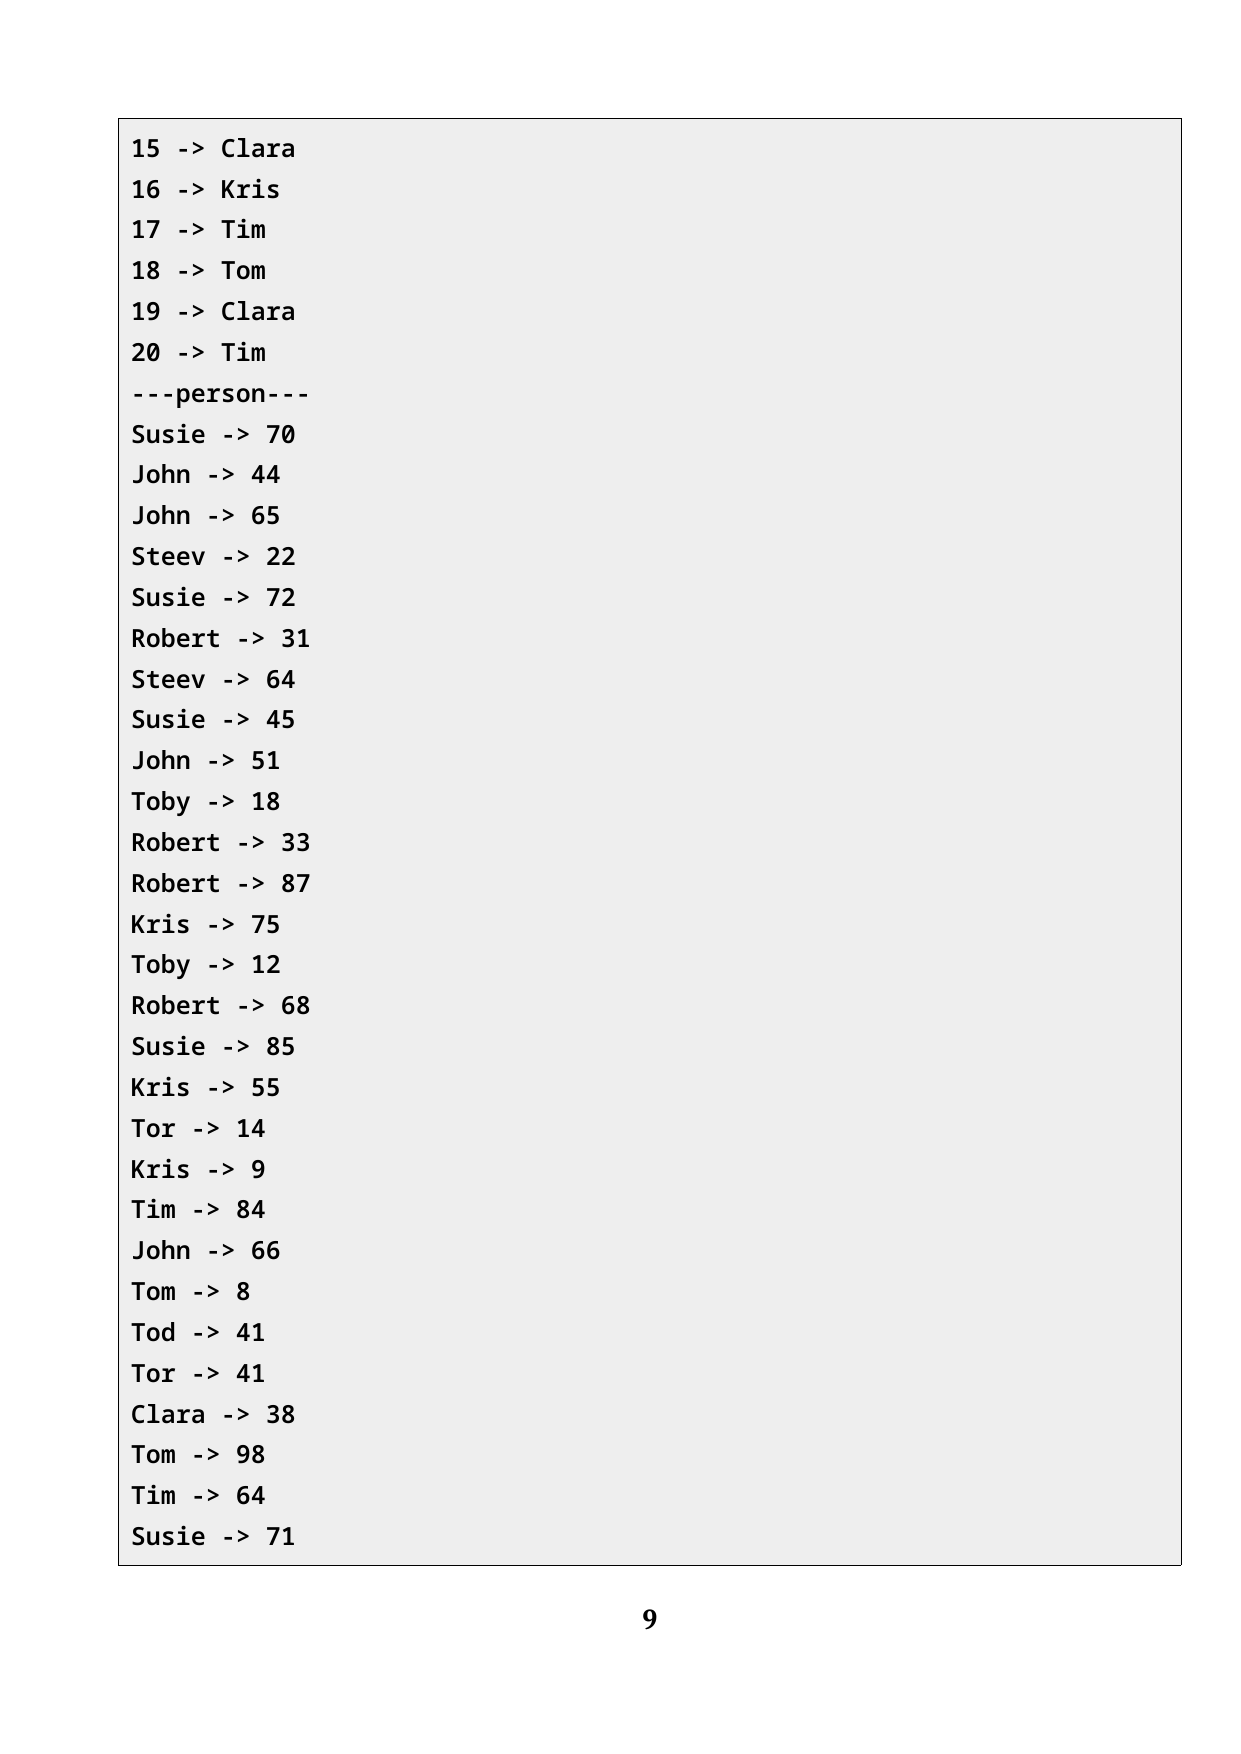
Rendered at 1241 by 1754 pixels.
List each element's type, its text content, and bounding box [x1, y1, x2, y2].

text 20 -> Tim [119, 322, 1181, 363]
text Tor -> 14 [119, 1098, 1181, 1139]
text John -> 51 [119, 731, 1181, 771]
text Susie -> 72 [119, 567, 1181, 608]
text Tim -> 64 [119, 1466, 1181, 1506]
text Robert -> 68 [119, 976, 1181, 1016]
text John -> 65 [119, 486, 1181, 526]
text Kris -> 55 [119, 1057, 1181, 1098]
text 18 -> Tom [119, 241, 1181, 281]
text Susie -> 45 [119, 690, 1181, 731]
text 15 -> Clara [119, 119, 1181, 159]
text Tom -> 98 [119, 1425, 1181, 1466]
text 17 -> Tim [119, 200, 1181, 241]
text 16 -> Kris [119, 159, 1181, 200]
text Steev -> 22 [119, 526, 1181, 567]
text Robert -> 33 [119, 812, 1181, 853]
text Robert -> 87 [119, 853, 1181, 894]
text Susie -> 71 [119, 1506, 1181, 1565]
text 19 -> Clara [119, 281, 1181, 322]
text Tim -> 84 [119, 1180, 1181, 1221]
text Clara -> 38 [119, 1384, 1181, 1425]
text Steev -> 64 [119, 649, 1181, 690]
text John -> 66 [119, 1221, 1181, 1261]
text Toby -> 18 [119, 771, 1181, 812]
text John -> 44 [119, 445, 1181, 486]
text Robert -> 31 [119, 608, 1181, 649]
text Kris -> 9 [119, 1139, 1181, 1180]
text Tom -> 8 [119, 1261, 1181, 1302]
text Tod -> 41 [119, 1302, 1181, 1343]
text Susie -> 85 [119, 1016, 1181, 1057]
text Kris -> 75 [119, 894, 1181, 935]
text ---person--- [119, 363, 1181, 404]
text Tor -> 41 [119, 1343, 1181, 1384]
text Toby -> 12 [119, 935, 1181, 976]
text Susie -> 70 [119, 404, 1181, 445]
